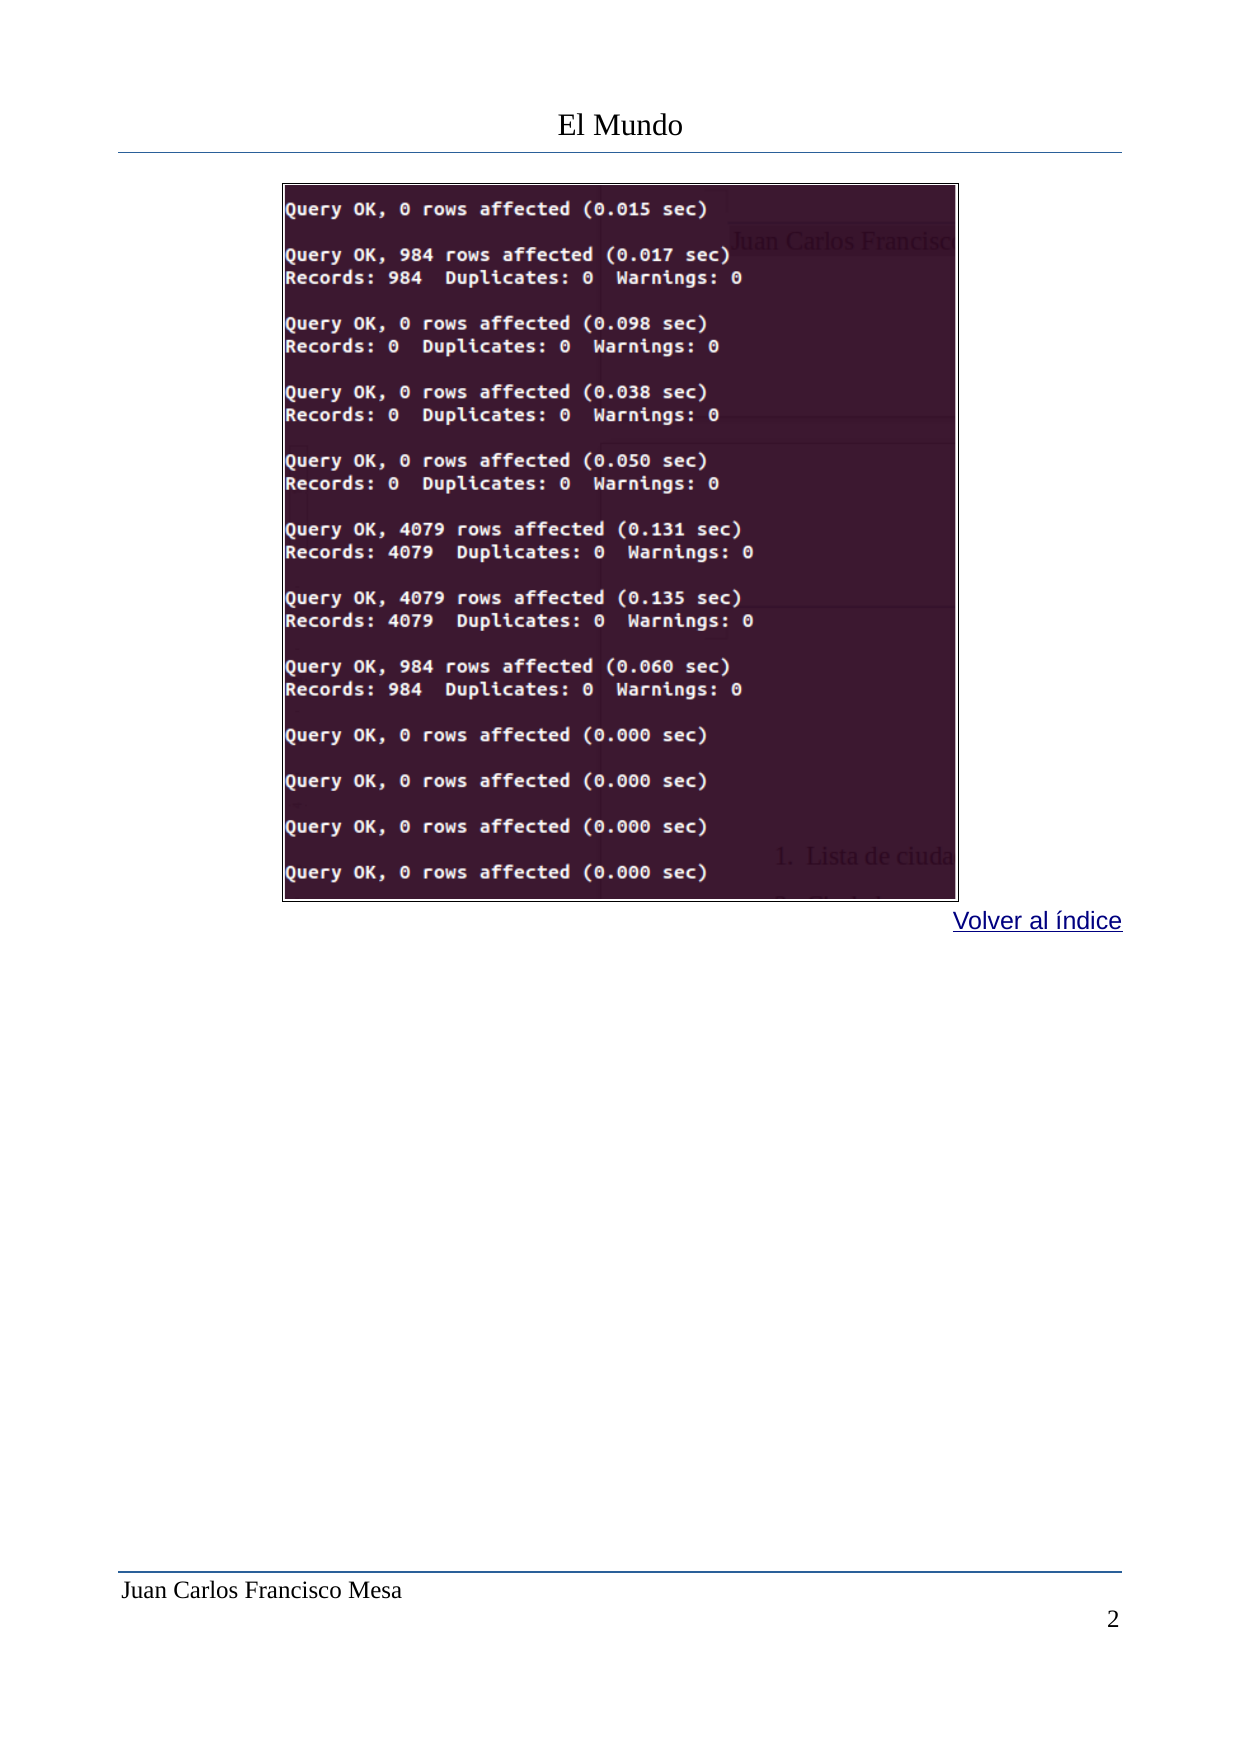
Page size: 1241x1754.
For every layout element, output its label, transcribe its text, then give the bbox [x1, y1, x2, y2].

text Volver al índice [118, 183, 1122, 934]
picture [284, 185, 956, 899]
